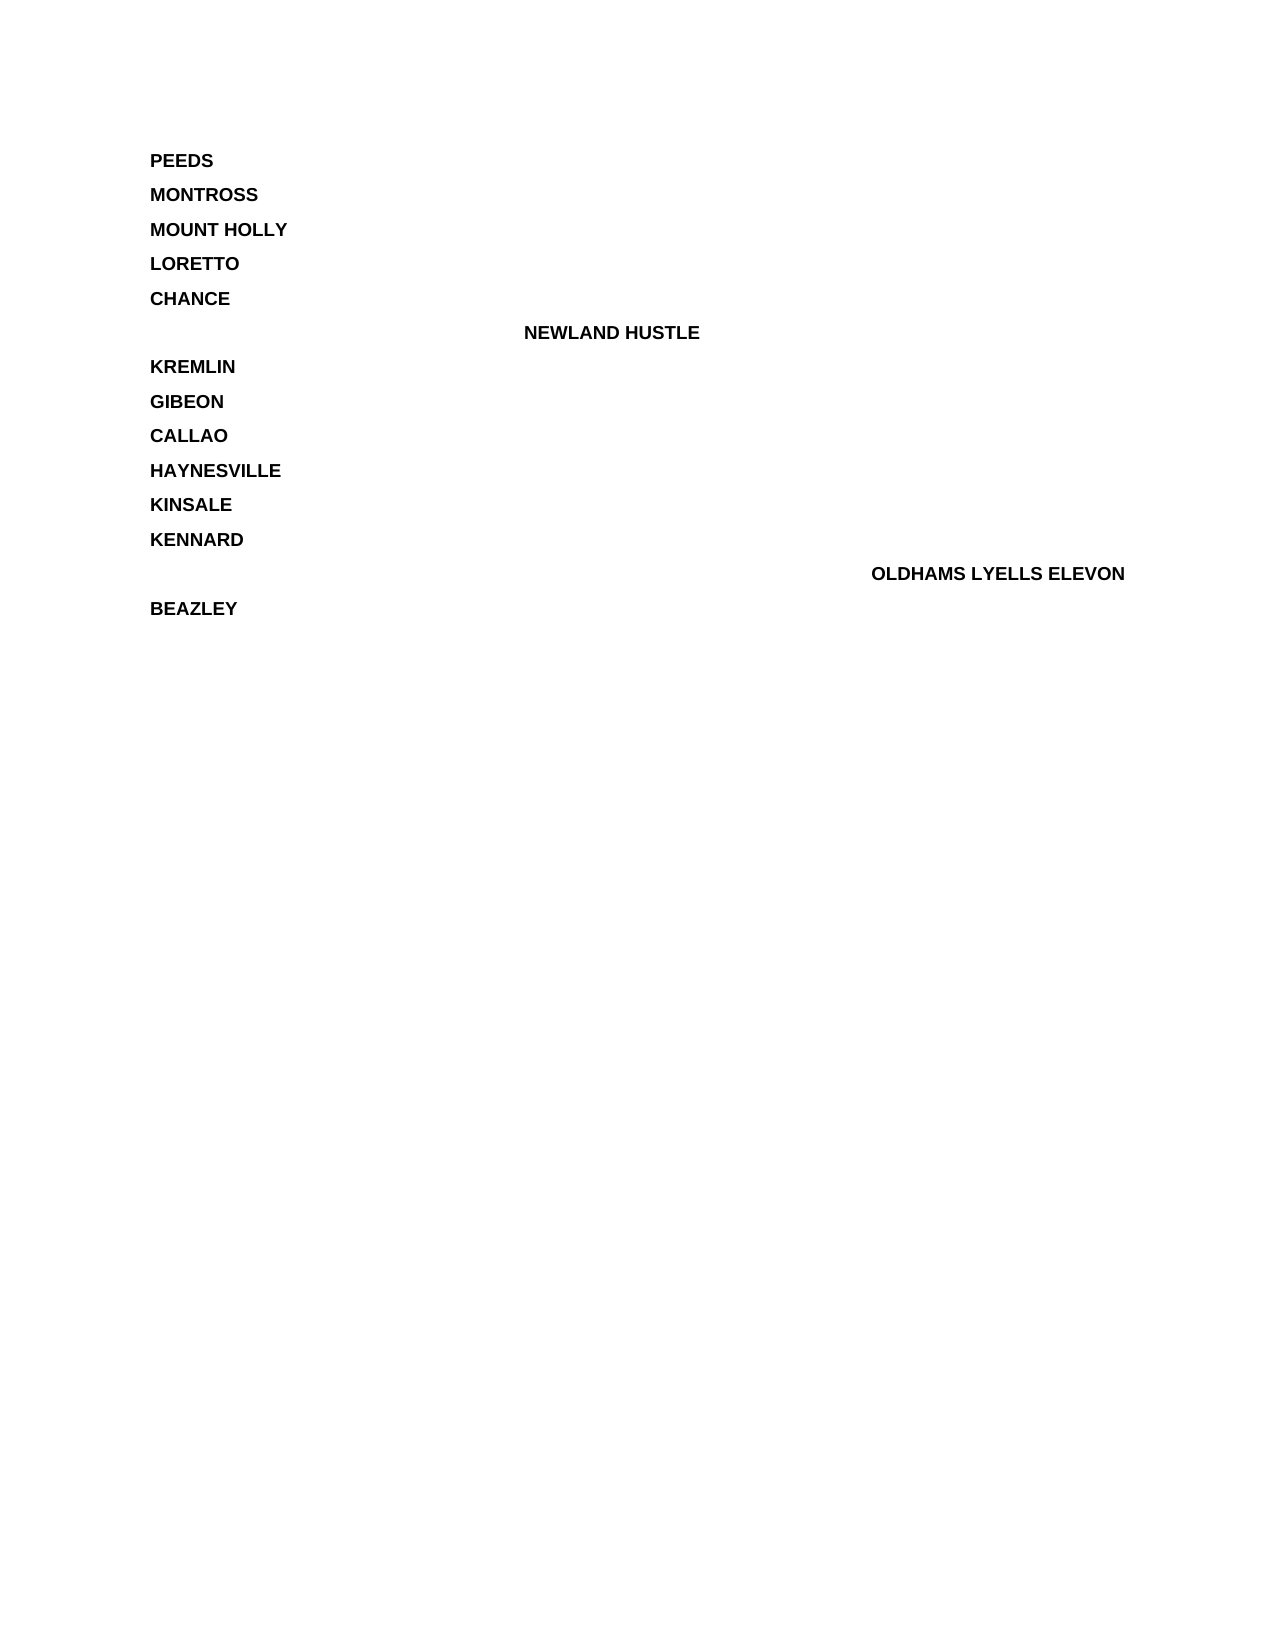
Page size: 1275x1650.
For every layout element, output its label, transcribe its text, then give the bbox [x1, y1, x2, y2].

text BEAZLEY [150, 598, 1125, 619]
text OLDHAMS LYELLS ELEVON [150, 564, 1125, 585]
text KINSALE [150, 495, 1125, 516]
text LORETTO [150, 253, 1125, 274]
text HAYNESVILLE [150, 460, 1125, 481]
text GIBEON [150, 391, 1125, 412]
text CALLAO [150, 426, 1125, 447]
text MONTROSS [150, 184, 1125, 205]
text KREMLIN [150, 357, 1125, 378]
text NEWLAND HUSTLE [150, 322, 1125, 343]
text MOUNT HOLLY [150, 219, 1125, 240]
text PEEDS [150, 150, 1125, 171]
text CHANCE [150, 288, 1125, 309]
text KENNARD [150, 529, 1125, 550]
